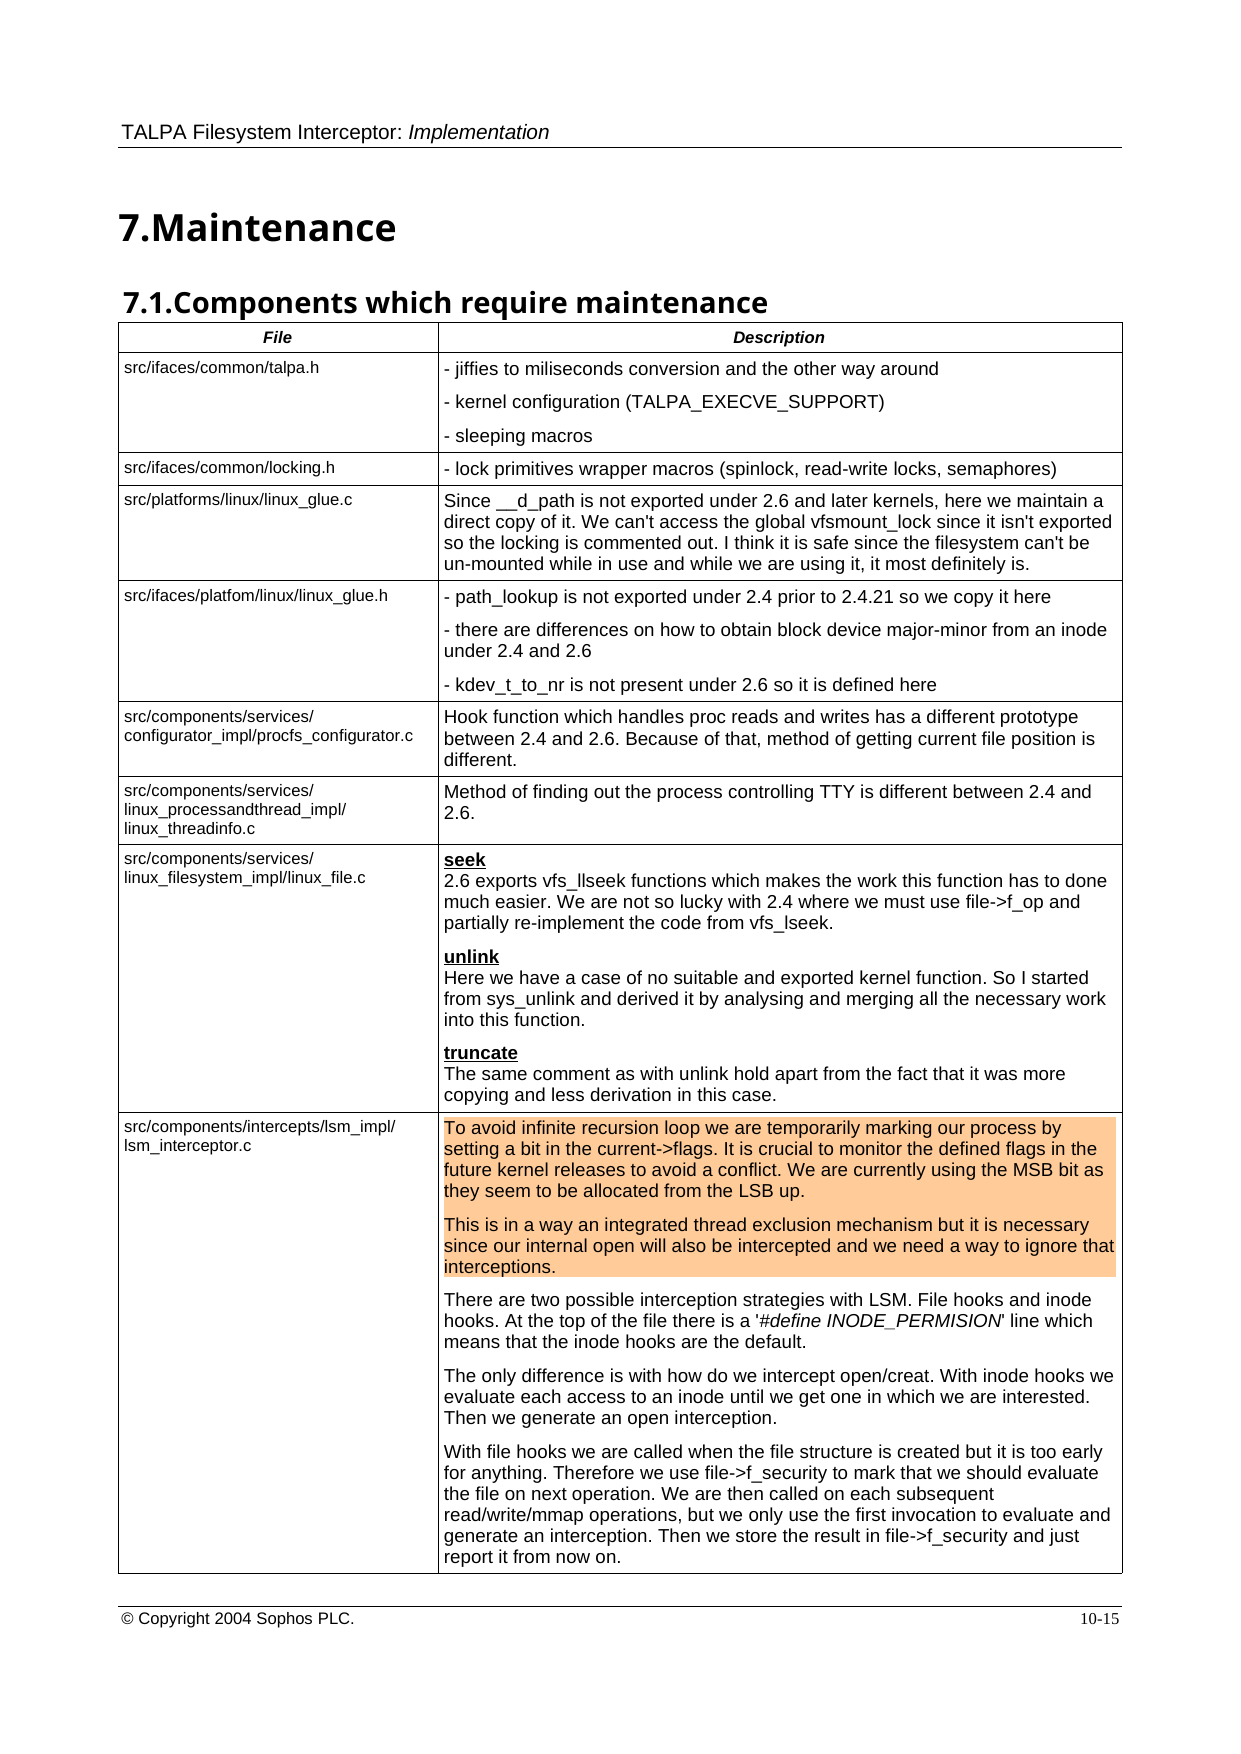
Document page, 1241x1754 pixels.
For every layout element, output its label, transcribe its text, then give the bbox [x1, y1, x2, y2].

table_header Description [439, 323, 1122, 352]
subtitle Components which require maintenance [123, 282, 1122, 322]
table_cell src/ifaces/platfom/linux/linux_glue.h [119, 581, 438, 701]
table_cell src/ifaces/common/talpa.h [119, 353, 438, 452]
table_cell seek 2.6 exports vfs_llseek functions which makes the work this function has to done much easier. We are not so lucky with 2.4 where we must use file->f_op and partially re-implement the code from vfs_lseek. unlink Here we have a case of no suitable and exported kernel function. So I started from sys_unlink and derived it by analysing and merging all the necessary work into this function. truncate The same comment as with unlink hold apart from the fact that it was more copying and less derivation in this case. [439, 845, 1122, 1112]
table_cell src/components/services/linux_filesystem_impl/linux_file.c [119, 845, 438, 1112]
table_cell src/components/services/linux_processandthread_impl/linux_threadinfo.c [119, 777, 438, 844]
table_cell src/ifaces/common/locking.h [119, 453, 438, 485]
table_cell src/components/intercepts/lsm_impl/lsm_interceptor.c [119, 1113, 438, 1573]
table_cell - lock primitives wrapper macros (spinlock, read-write locks, semaphores) [439, 453, 1122, 485]
table_cell Method of finding out the process controlling TTY is different between 2.4 and 2.6. [439, 777, 1122, 844]
table_cell - path_lookup is not exported under 2.4 prior to 2.4.21 so we copy it here - there are differences on how to obtain block device major-minor from an inode under 2.4 and 2.6 - kdev_t_to_nr is not present under 2.6 so it is defined here [439, 581, 1122, 701]
table_cell To avoid infinite recursion loop we are temporarily marking our process by setting a bit in the current->flags. It is crucial to monitor the defined flags in the future kernel releases to avoid a conflict. We are currently using the MSB bit as they seem to be allocated from the LSB up. This is in a way an integrated thread exclusion mechanism but it is necessary since our internal open will also be intercepted and we need a way to ignore that interceptions. There are two possible interception strategies with LSM. File hooks and inode hooks. At the top of the file there is a '#define INODE_PERMISION' line which means that the inode hooks are the default. The only difference is with how do we intercept open/creat. With inode hooks we evaluate each access to an inode until we get one in which we are interested. Then we generate an open interception. With file hooks we are called when the file structure is created but it is too early for anything. Therefore we use file->f_security to mark that we should evaluate the file on next operation. We are then called on each subsequent read/write/mmap operations, but we only use the first invocation to evaluate and generate an interception. Then we store the result in file->f_security and just report it from now on. [439, 1113, 1122, 1573]
subtitle Maintenance [118, 202, 1122, 253]
table_cell Since __d_path is not exported under 2.6 and later kernels, here we maintain a direct copy of it. We can't access the global vfsmount_lock since it isn't exported so the locking is commented out. I think it is safe since the filesystem can't be un-mounted while in use and while we are using it, it most definitely is. [439, 486, 1122, 580]
table_cell Hook function which handles proc reads and writes has a different prototype between 2.4 and 2.6. Because of that, method of getting current file position is different. [439, 702, 1122, 776]
table_cell src/platforms/linux/linux_glue.c [119, 486, 438, 580]
table_cell - jiffies to miliseconds conversion and the other way around - kernel configuration (TALPA_EXECVE_SUPPORT) - sleeping macros [439, 353, 1122, 452]
table_cell src/components/services/configurator_impl/procfs_configurator.c [119, 702, 438, 776]
table_header File [119, 323, 438, 352]
